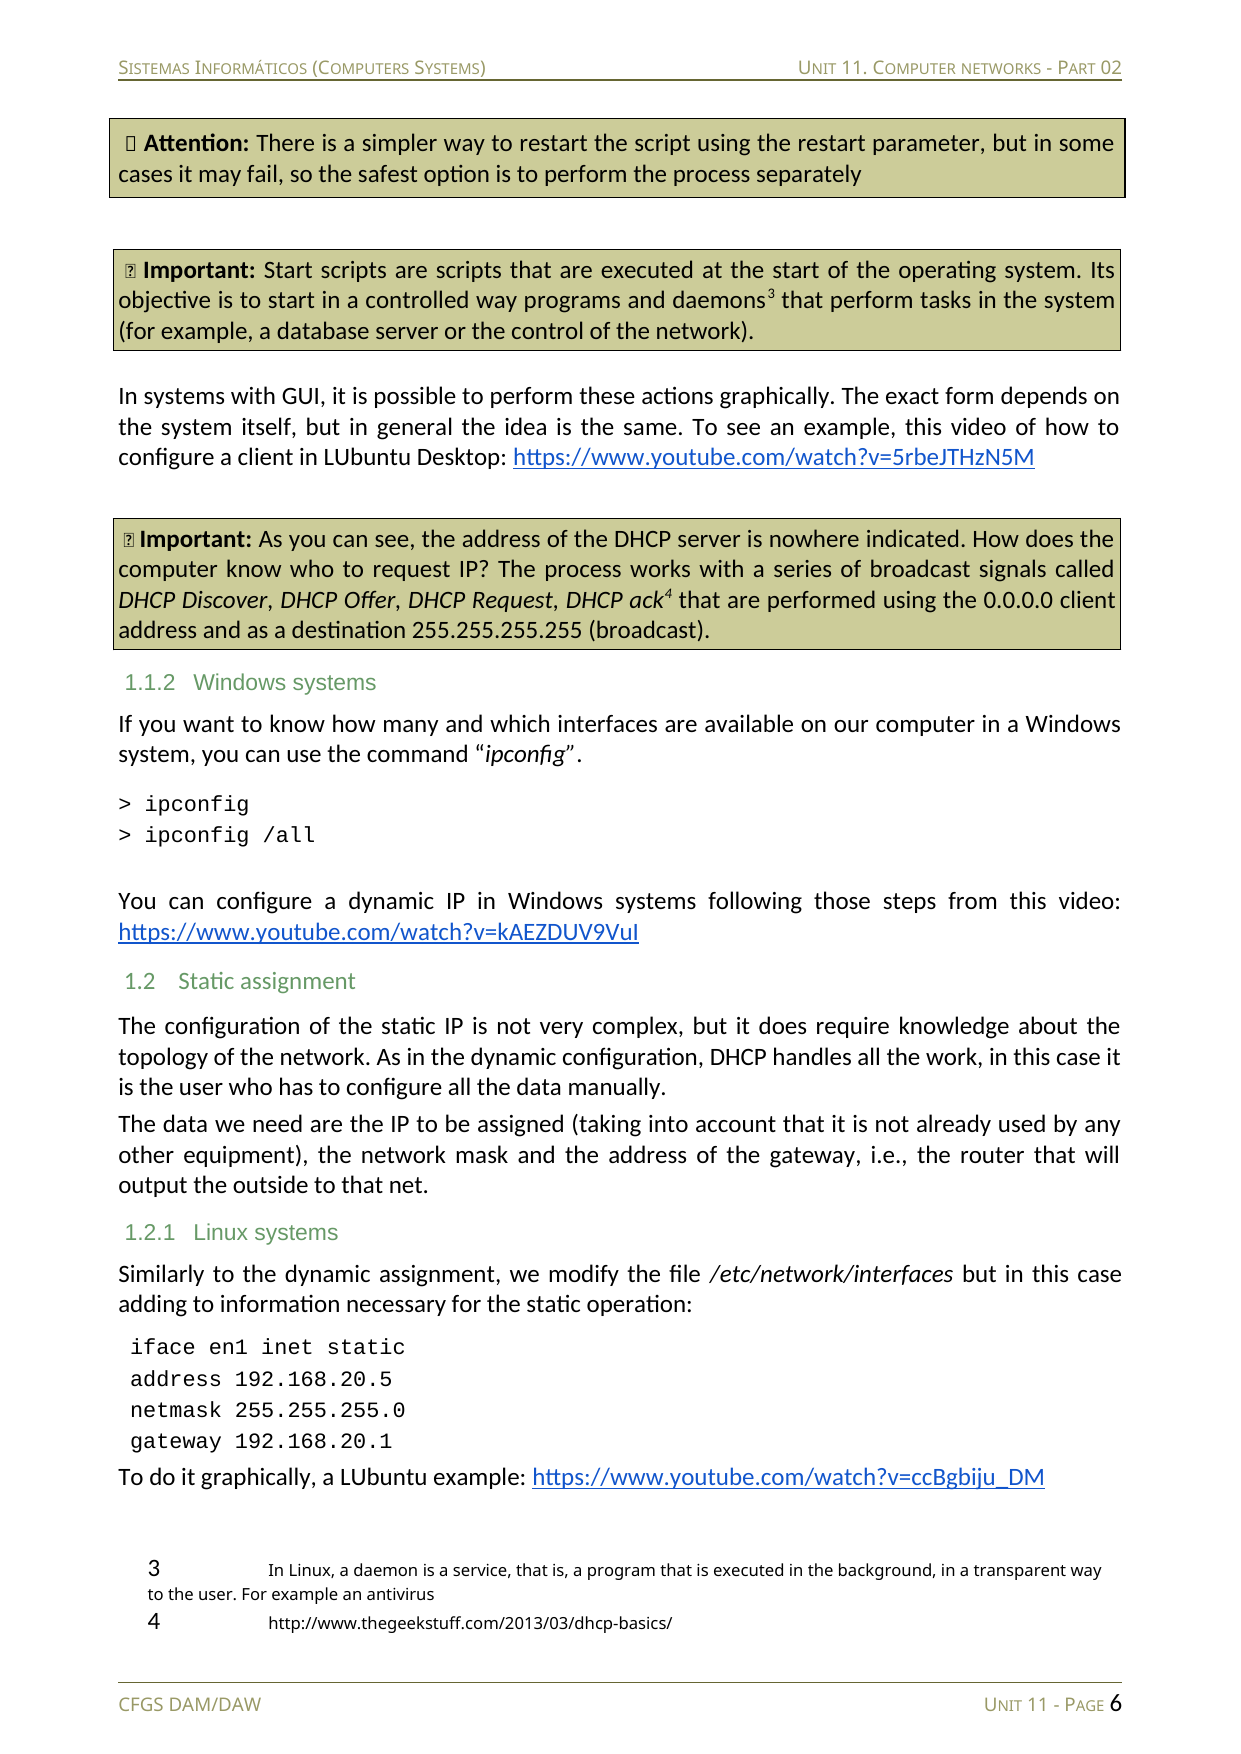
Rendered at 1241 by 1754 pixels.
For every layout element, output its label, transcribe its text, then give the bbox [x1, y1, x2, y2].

text iface en1 inet static [118, 1336, 1122, 1361]
text Similarly to the dynamic assignment, we modify the file /etc/network/interfaces but in this case adding to information necessary for the static operation: [118, 1258, 1122, 1319]
text 📖 Important: As you can see, the address of the DHCP server is nowhere indicated. How does the computer know who to request IP? The process works with a series of broadcast signals called DHCP Discover, DHCP Offer, DHCP Request, DHCP ack that are performed using the 0.0.0.0 client address and as a destination 255.255.255.255 (broadcast). [114, 519, 1120, 649]
text http://www.thegeekstuff.com/2013/03/dhcp-basics/ [147, 1605, 1122, 1636]
text The configuration of the static IP is not very complex, but it does require knowledge about the topology of the network. As in the dynamic configuration, DHCP handles all the work, in this case it is the user who has to configure all the data manually. [118, 1011, 1122, 1102]
subtitle Static assignment [118, 965, 1122, 996]
subtitle Windows systems [118, 669, 1122, 696]
text 📖 Important: Start scripts are scripts that are executed at the start of the operating system. Its objective is to start in a controlled way programs and daemons that perform tasks in the system (for example, a database server or the control of the network). [114, 250, 1120, 350]
text To do it graphically, a LUbuntu example: https://www.youtube.com/watch?v=ccBgbiju_DM [118, 1461, 1122, 1492]
text In Linux, a daemon is a service, that is, a program that is executed in the background, in a transparent way to the user. For example an antivirus [147, 1552, 1122, 1605]
text The data we need are the IP to be assigned (taking into account that it is not already used by any other equipment), the network mask and the address of the gateway, i.e., the router that will output the outside to that net. [118, 1108, 1122, 1200]
text address 192.168.20.5 [118, 1368, 1122, 1392]
text > ipconfig /all [118, 824, 1122, 849]
text In systems with GUI, it is possible to perform these actions graphically. The exact form depends on the system itself, but in general the idea is the same. To see an example, this video of how to configure a client in LUbuntu Desktop: https://www.youtube.com/watch?v=5rbeJTHzN5M [118, 380, 1122, 472]
text > ipconfig [118, 793, 1122, 818]
text netmask 255.255.255.0 [118, 1399, 1122, 1424]
text You can configure a dynamic IP in Windows systems following those steps from this video: https://www.youtube.com/watch?v=kAEZDUV9VuI [118, 885, 1122, 946]
text ❕ Attention: There is a simpler way to restart the script using the restart parameter, but in some cases it may fail, so the safest option is to perform the process separately [110, 119, 1124, 197]
subtitle Linux systems [118, 1219, 1122, 1245]
text gateway 192.168.20.1 [118, 1430, 1122, 1455]
text If you want to know how many and which interfaces are available on our computer in a Windows system, you can use the command “ipconfig”. [118, 708, 1122, 769]
